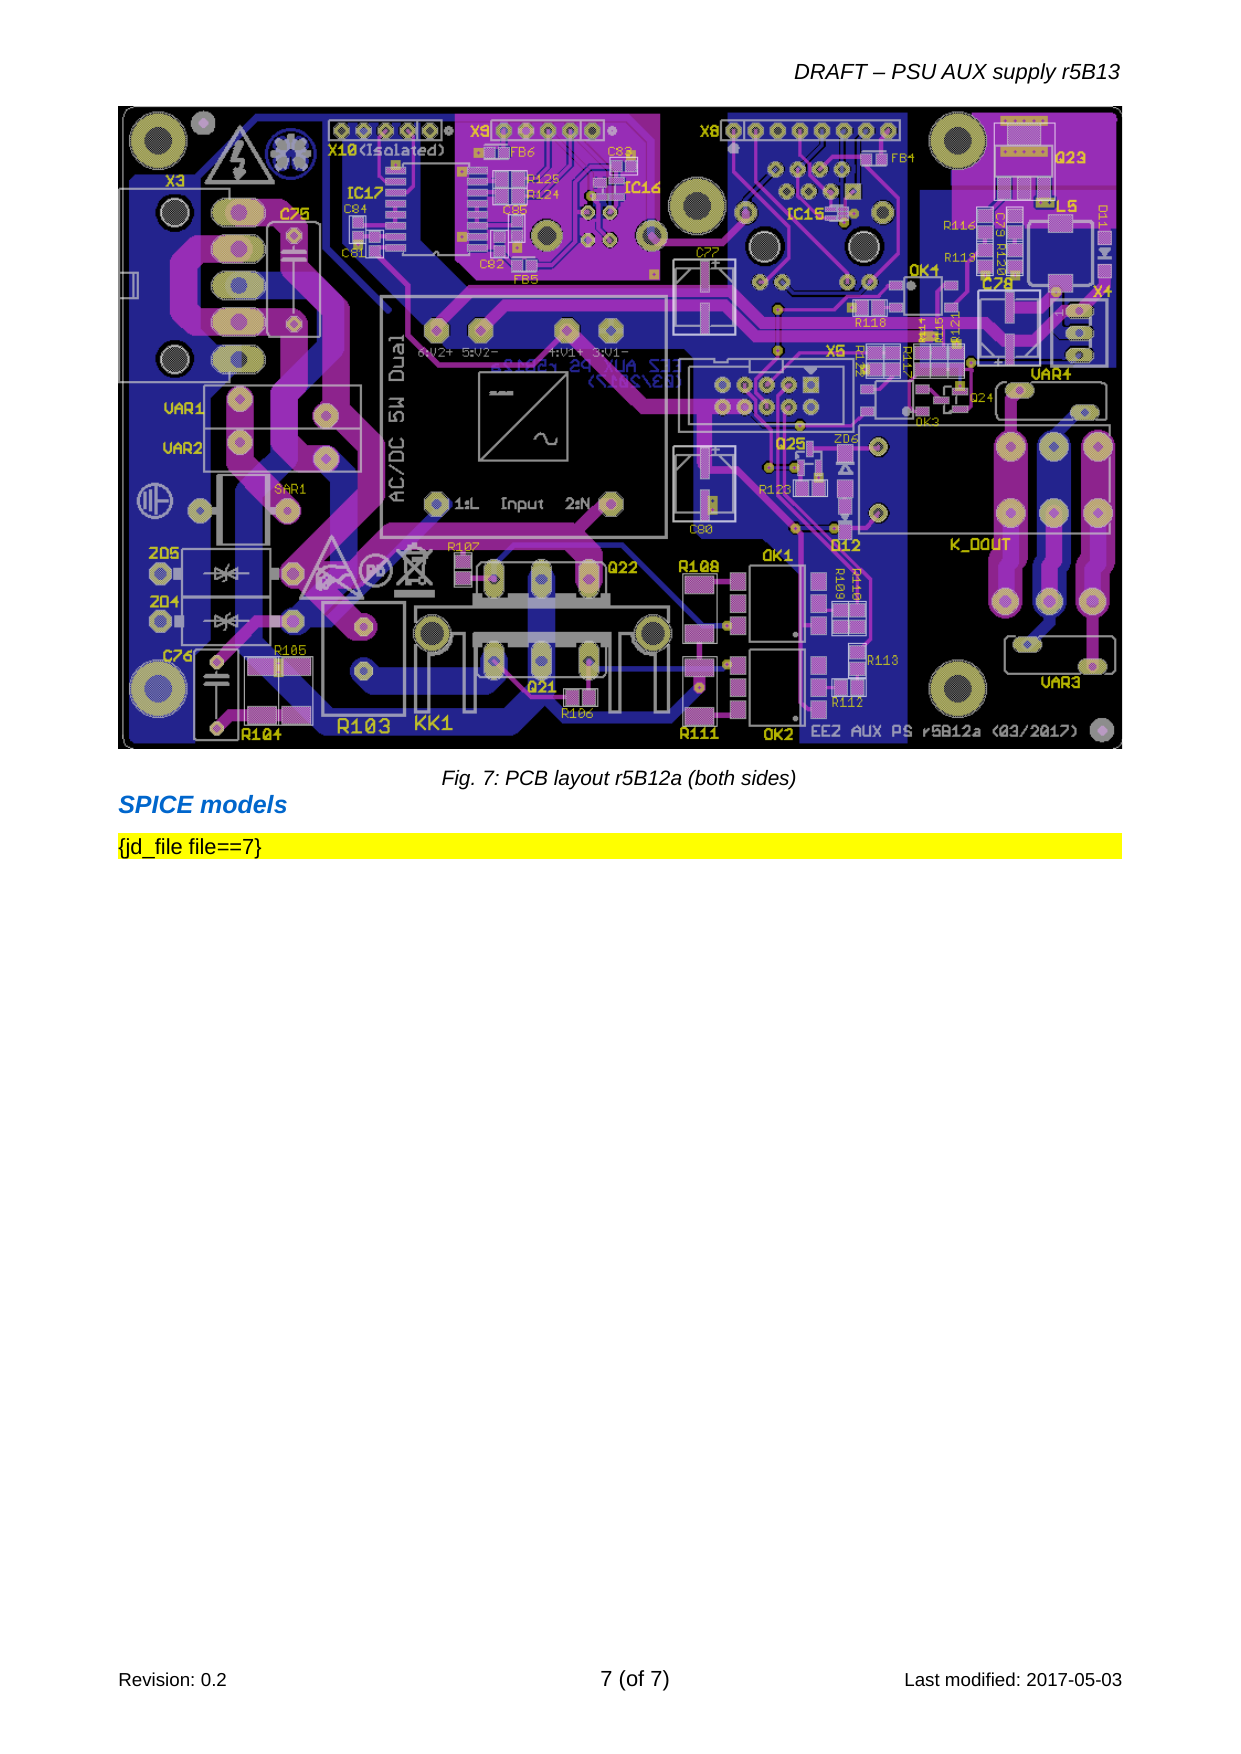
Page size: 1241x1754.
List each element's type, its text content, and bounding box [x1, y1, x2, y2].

list Fig. 7: PCB layout r5B12a (both sides) [118, 749, 1122, 790]
picture [118, 106, 1123, 749]
subtitle SPICE models [118, 790, 1122, 819]
text {jd_file file==7} [118, 833, 1122, 859]
